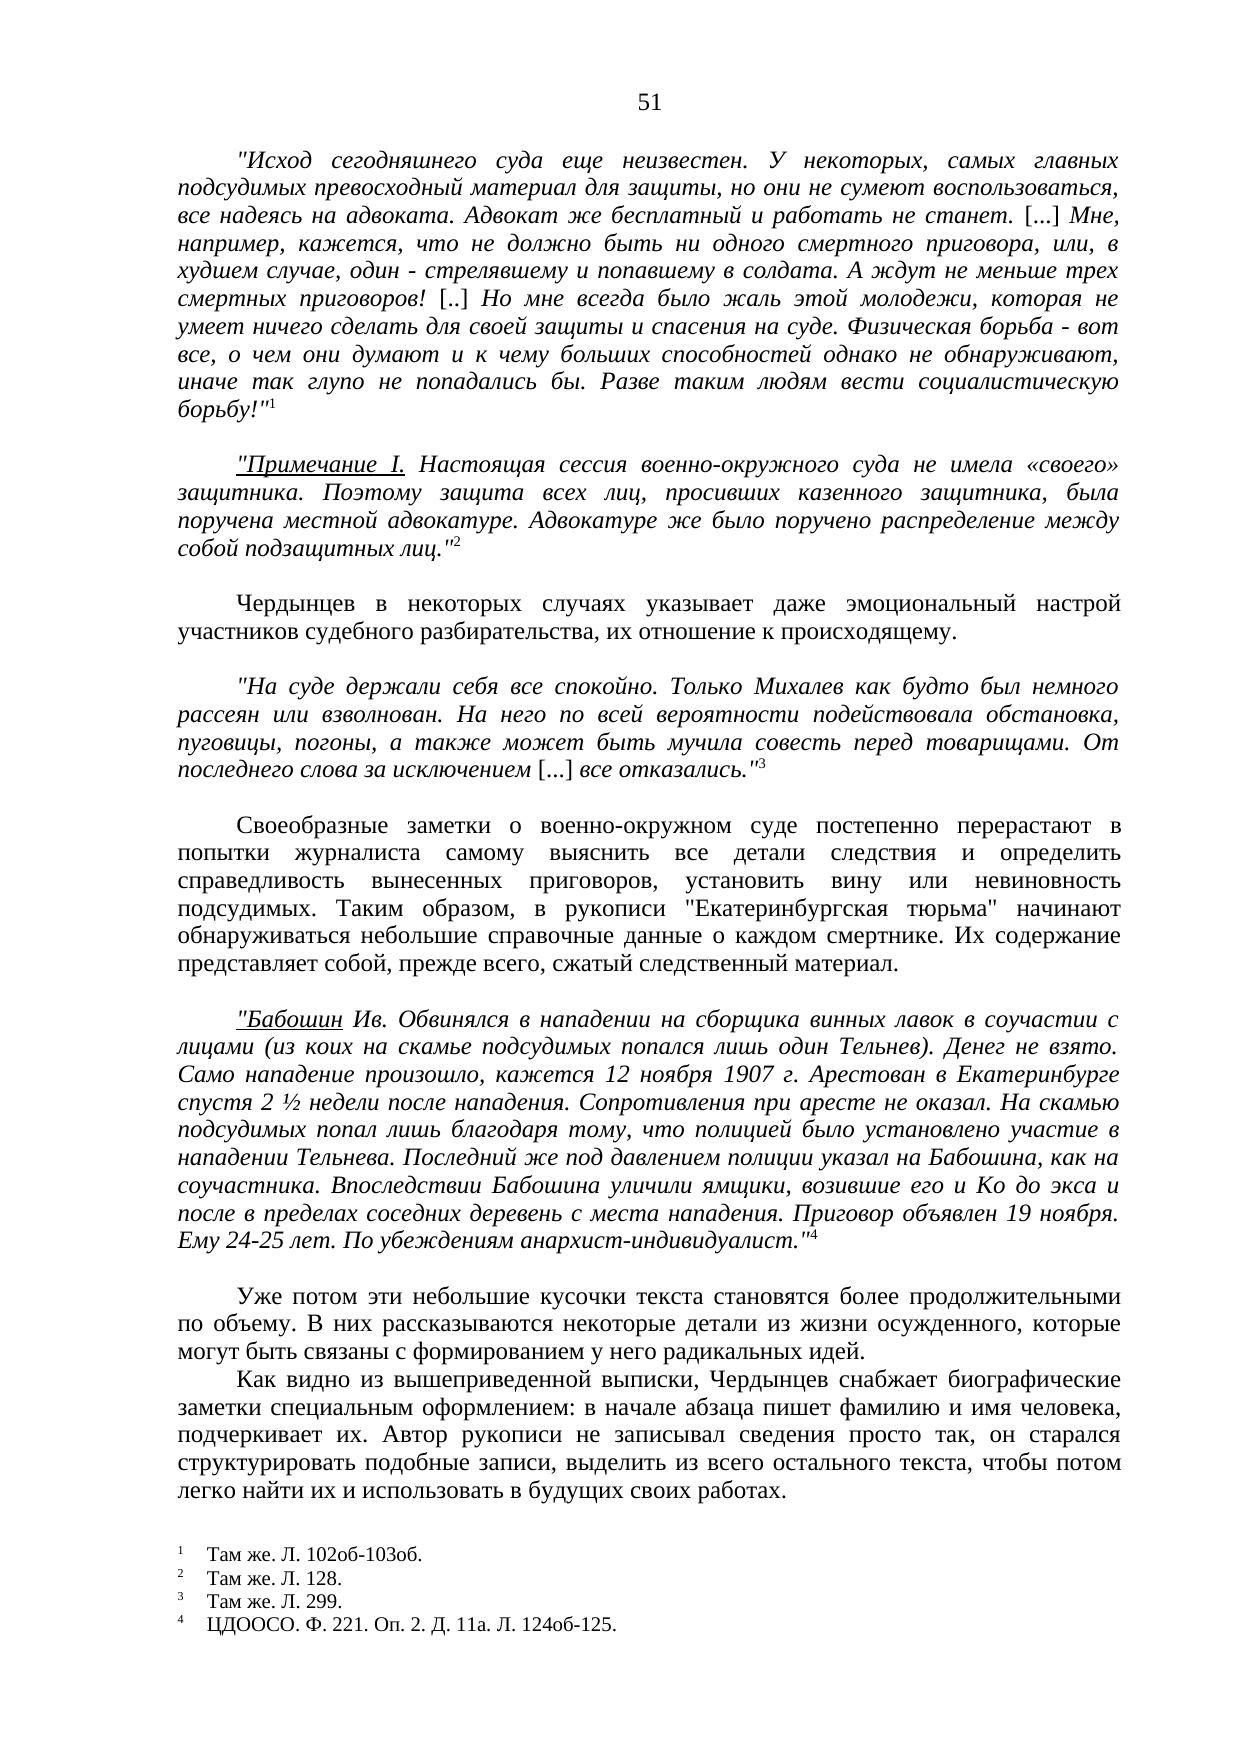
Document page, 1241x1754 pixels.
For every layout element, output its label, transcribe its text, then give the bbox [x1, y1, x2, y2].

text Там же. Л. 128. [177, 1566, 1122, 1589]
text Чердынцев в некоторых случаях указывает даже эмоциональный настрой участников судебного разбирательства, их отношение к происходящему. [177, 589, 1122, 644]
text Уже потом эти небольшие кусочки текста становятся более продолжительными по объему. В них рассказываются некоторые детали из жизни осужденного, которые могут быть связаны с формированием у него радикальных идей. [177, 1282, 1122, 1365]
text Своеобразные заметки о военно-окружном суде постепенно перерастают в попытки журналиста самому выяснить все детали следствия и определить справедливость вынесенных приговоров, установить вину или невиновность подсудимых. Таким образом, в рукописи "Екатеринбургская тюрьма" начинают обнаруживаться небольшие справочные данные о каждом смертнике. Их содержание представляет собой, прежде всего, сжатый следственный материал. [177, 811, 1122, 977]
text ЦДООСО. Ф. 221. Оп. 2. Д. 11а. Л. 124об-125. [177, 1613, 1122, 1636]
text "На суде держали себя все спокойно. Только Михалев как будто был немного рассеян или взволнован. На него по всей вероятности подействовала обстановка, пуговицы, погоны, а также может быть мучила совесть перед товарищами. От последнего слова за исключением [...] все отказались." [177, 672, 1122, 783]
text "Исход сегодняшнего суда еще неизвестен. У некоторых, самых главных подсудимых превосходный материал для защиты, но они не сумеют воспользоваться, все надеясь на адвоката. Адвокат же бесплатный и работать не станет. [...] Мне, например, кажется, что не должно быть ни одного смертного приговора, или, в худшем случае, один - стрелявшему и попавшему в солдата. А ждут не меньше трех смертных приговоров! [..] Но мне всегда было жаль этой молодежи, которая не умеет ничего сделать для своей защиты и спасения на суде. Физическая борьба - вот все, о чем они думают и к чему больших способностей однако не обнаруживают, иначе так глупо не попадались бы. Разве таким людям вести социалистическую борьбу!" [177, 146, 1122, 423]
text "Бабошин Ив. Обвинялся в нападении на сборщика винных лавок в соучастии с лицами (из коих на скамье подсудимых попался лишь один Тельнев). Денег не взято. Само нападение произошло, кажется 12 ноября 1907 г. Арестован в Екатеринбурге спустя 2 ½ недели после нападения. Сопротивления при аресте не оказал. На скамью подсудимых попал лишь благодаря тому, что полицией было установлено участие в нападении Тельнева. Последний же под давлением полиции указал на Бабошина, как на соучастника. Впоследствии Бабошина уличили ямщики, возившие его и Ко до экса и после в пределах соседних деревень с места нападения. Приговор объявлен 19 ноября. Ему 24-25 лет. По убеждениям анархист-индивидуалист." [177, 1005, 1122, 1254]
text Там же. Л. 102об-103об. [177, 1543, 1122, 1566]
text "Примечание I. Настоящая сессия военно-окружного суда не имела «своего» защитника. Поэтому защита всех лиц, просивших казенного защитника, была поручена местной адвокатуре. Адвокатуре же было поручено распределение между собой подзащитных лиц." [177, 451, 1122, 561]
text Как видно из вышеприведенной выписки, Чердынцев снабжает биографические заметки специальным оформлением: в начале абзаца пишет фамилию и имя человека, подчеркивает их. Автор рукописи не записывал сведения просто так, он старался структурировать подобные записи, выделить из всего остального текста, чтобы потом легко найти их и использовать в будущих своих работах. [177, 1365, 1122, 1503]
text Там же. Л. 299. [177, 1589, 1122, 1613]
